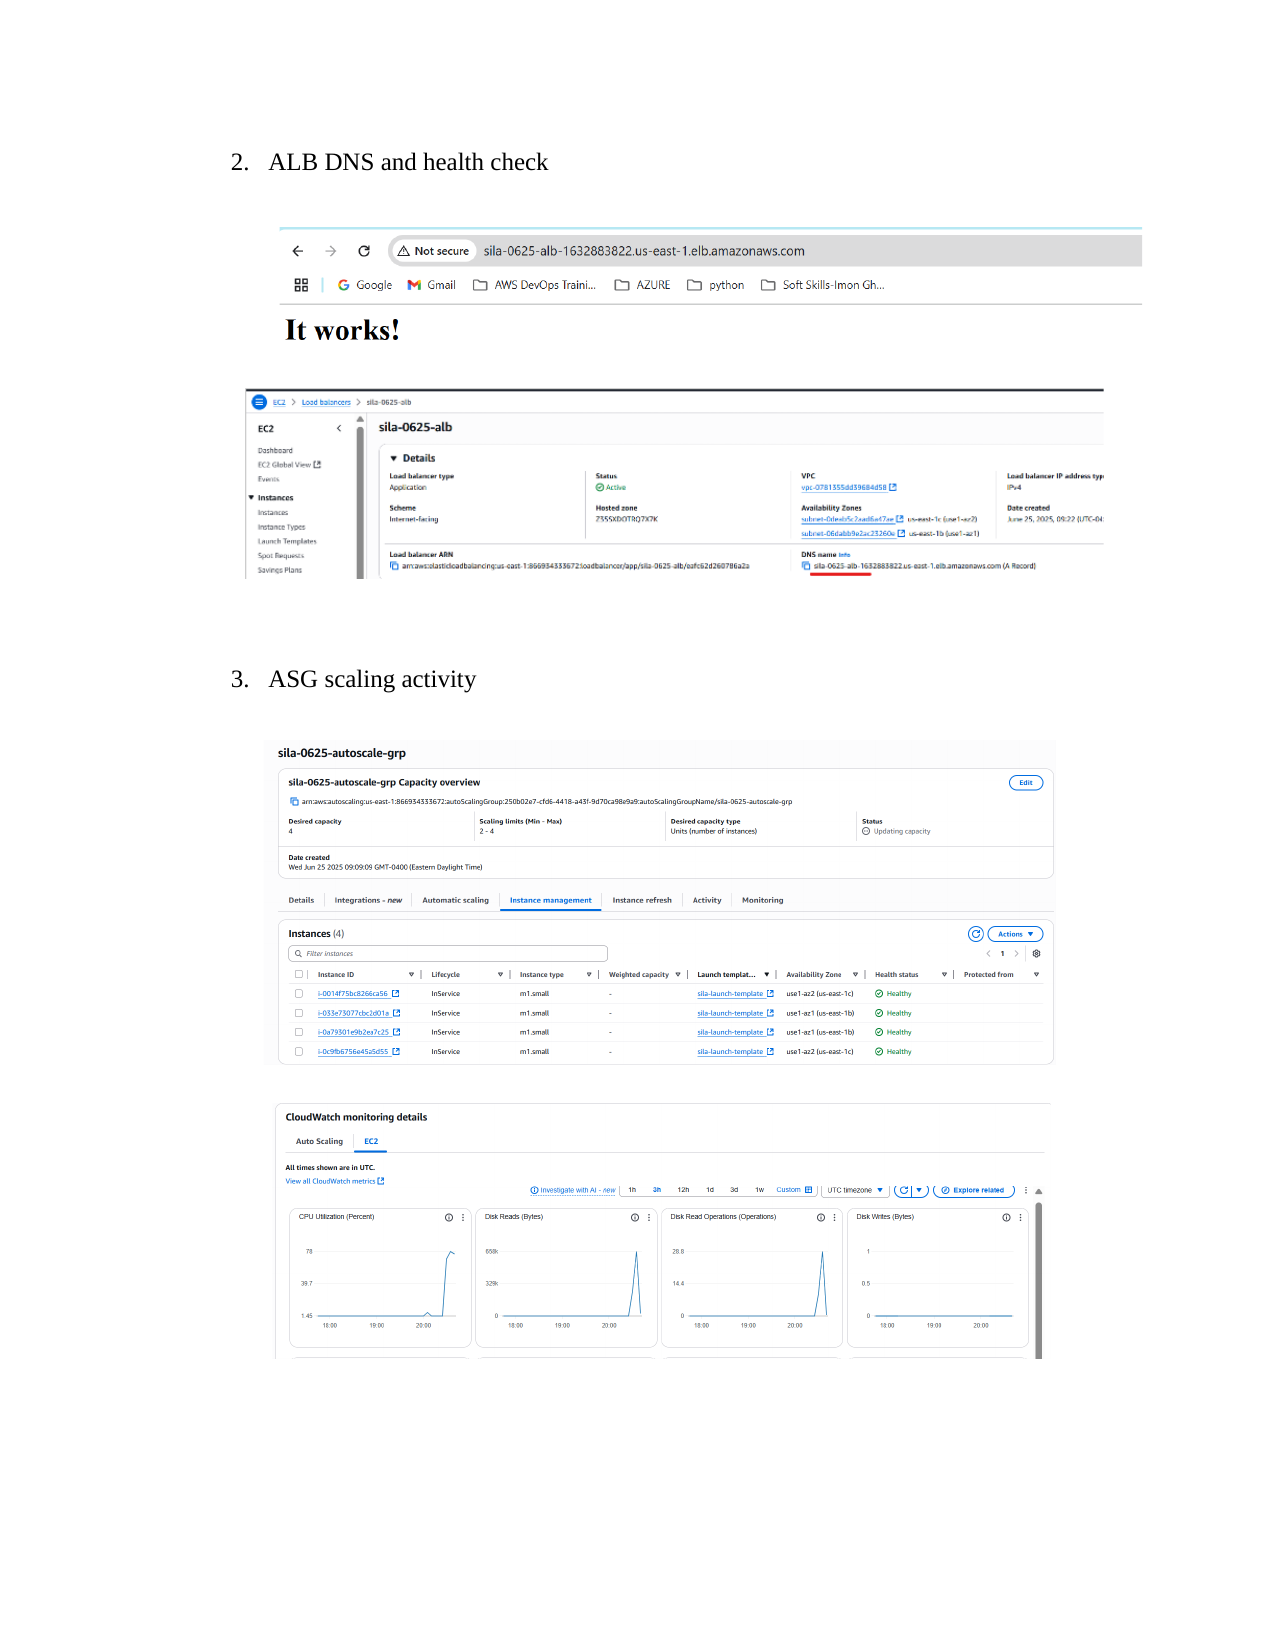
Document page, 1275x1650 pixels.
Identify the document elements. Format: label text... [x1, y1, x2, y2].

picture [240, 383, 1104, 579]
picture [279, 227, 1143, 378]
picture [272, 1103, 1051, 1359]
picture [263, 740, 1056, 1065]
list ALB DNS and health check [231, 147, 1157, 176]
list ASG scaling activity [231, 664, 1157, 693]
